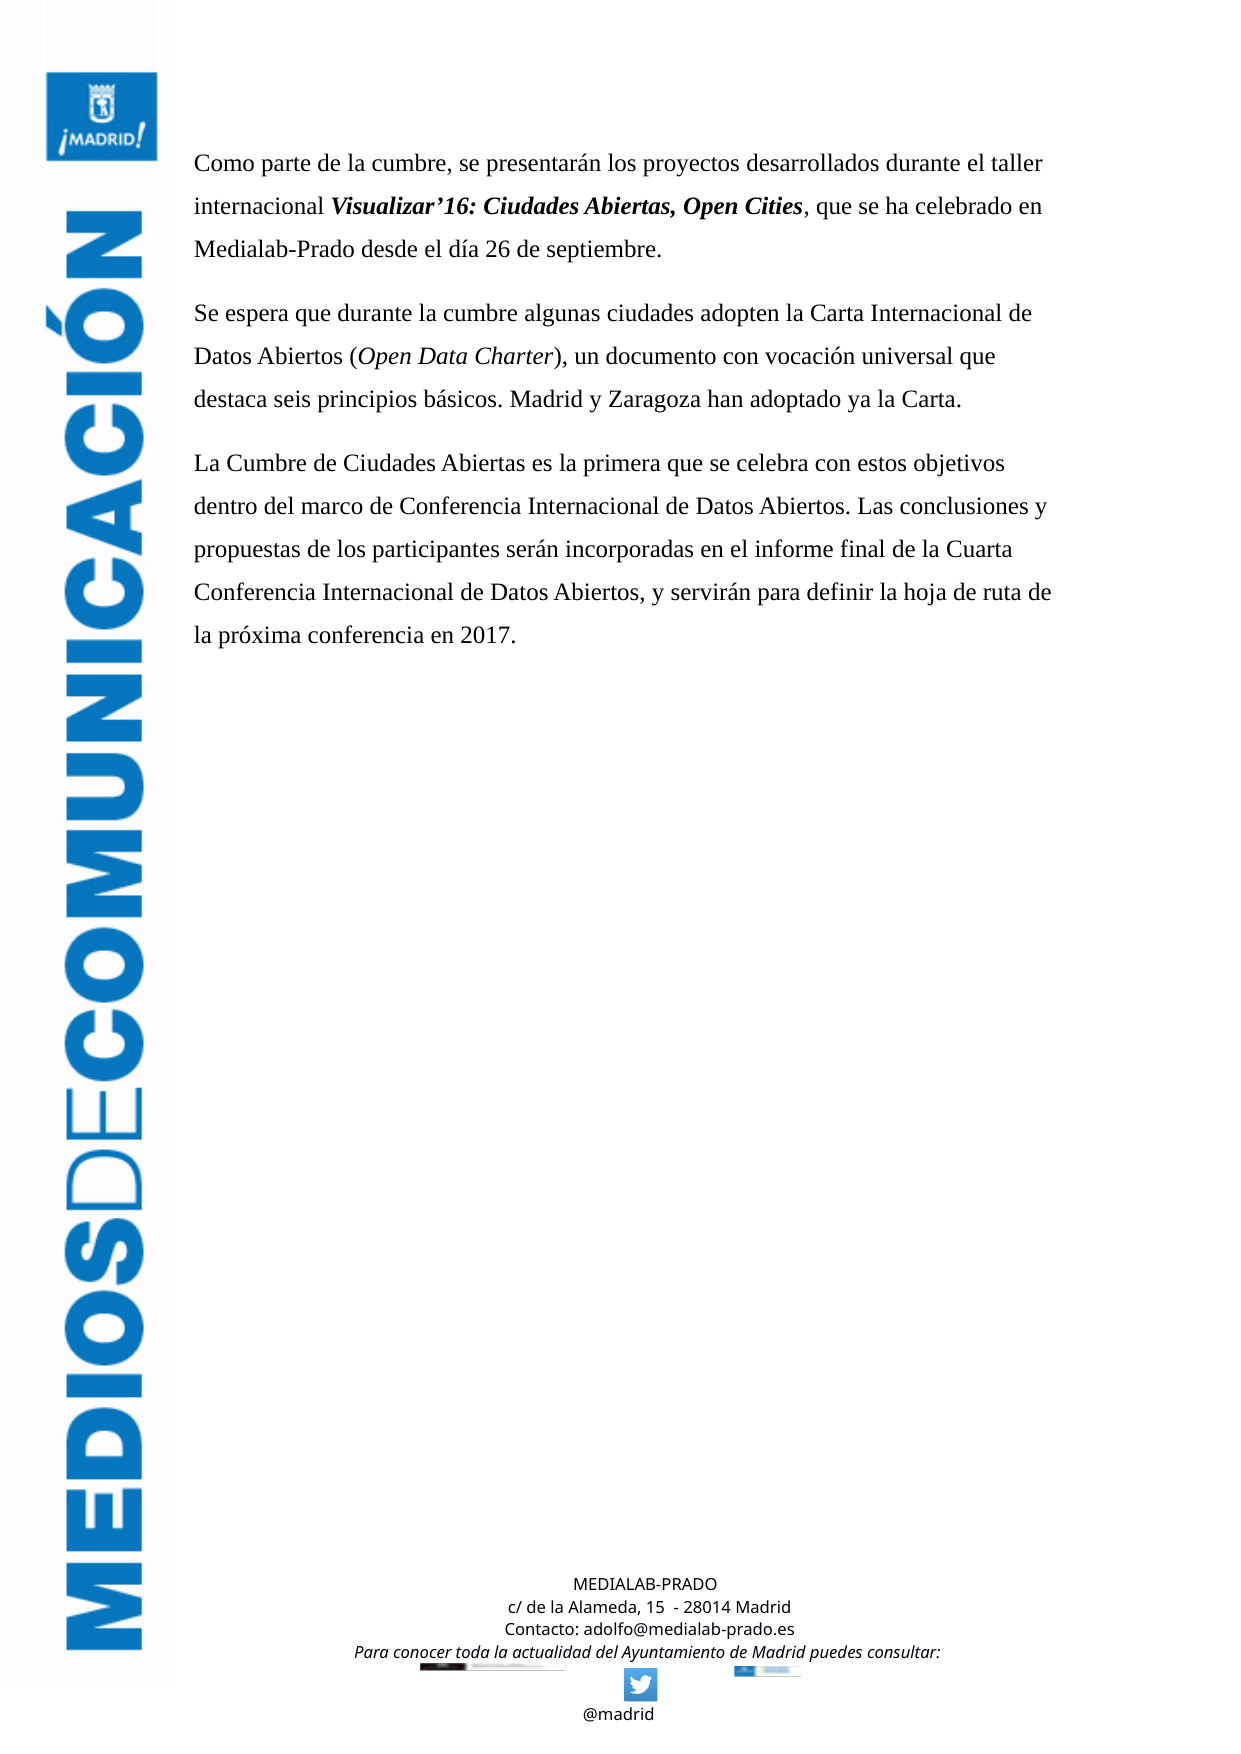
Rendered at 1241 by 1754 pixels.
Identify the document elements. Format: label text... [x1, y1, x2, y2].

picture [2, 0, 178, 1754]
picture [622, 1666, 658, 1703]
text Se espera que durante la cumbre algunas ciudades adopten la Carta Internacional de Datos Abiertos (Open Data Charter), un documento con vocación universal que destaca seis principios básicos. Madrid y Zaragoza han adoptado ya la Carta. [178, 298, 1063, 413]
text Como parte de la cumbre, se presentarán los proyectos desarrollados durante el taller internacional Visualizar’16: Ciudades Abiertas, Open Cities, que se ha celebrado en Medialab-Prado desde el día 26 de septiembre. [178, 148, 1063, 263]
text La Cumbre de Ciudades Abiertas es la primera que se celebra con estos objetivos dentro del marco de Conferencia Internacional de Datos Abiertos. Las conclusiones y propuestas de los participantes serán incorporadas en el informe final de la Cuarta Conferencia Internacional de Datos Abiertos, y servirán para definir la hoja de ruta de la próxima conferencia en 2017. [178, 448, 1063, 649]
